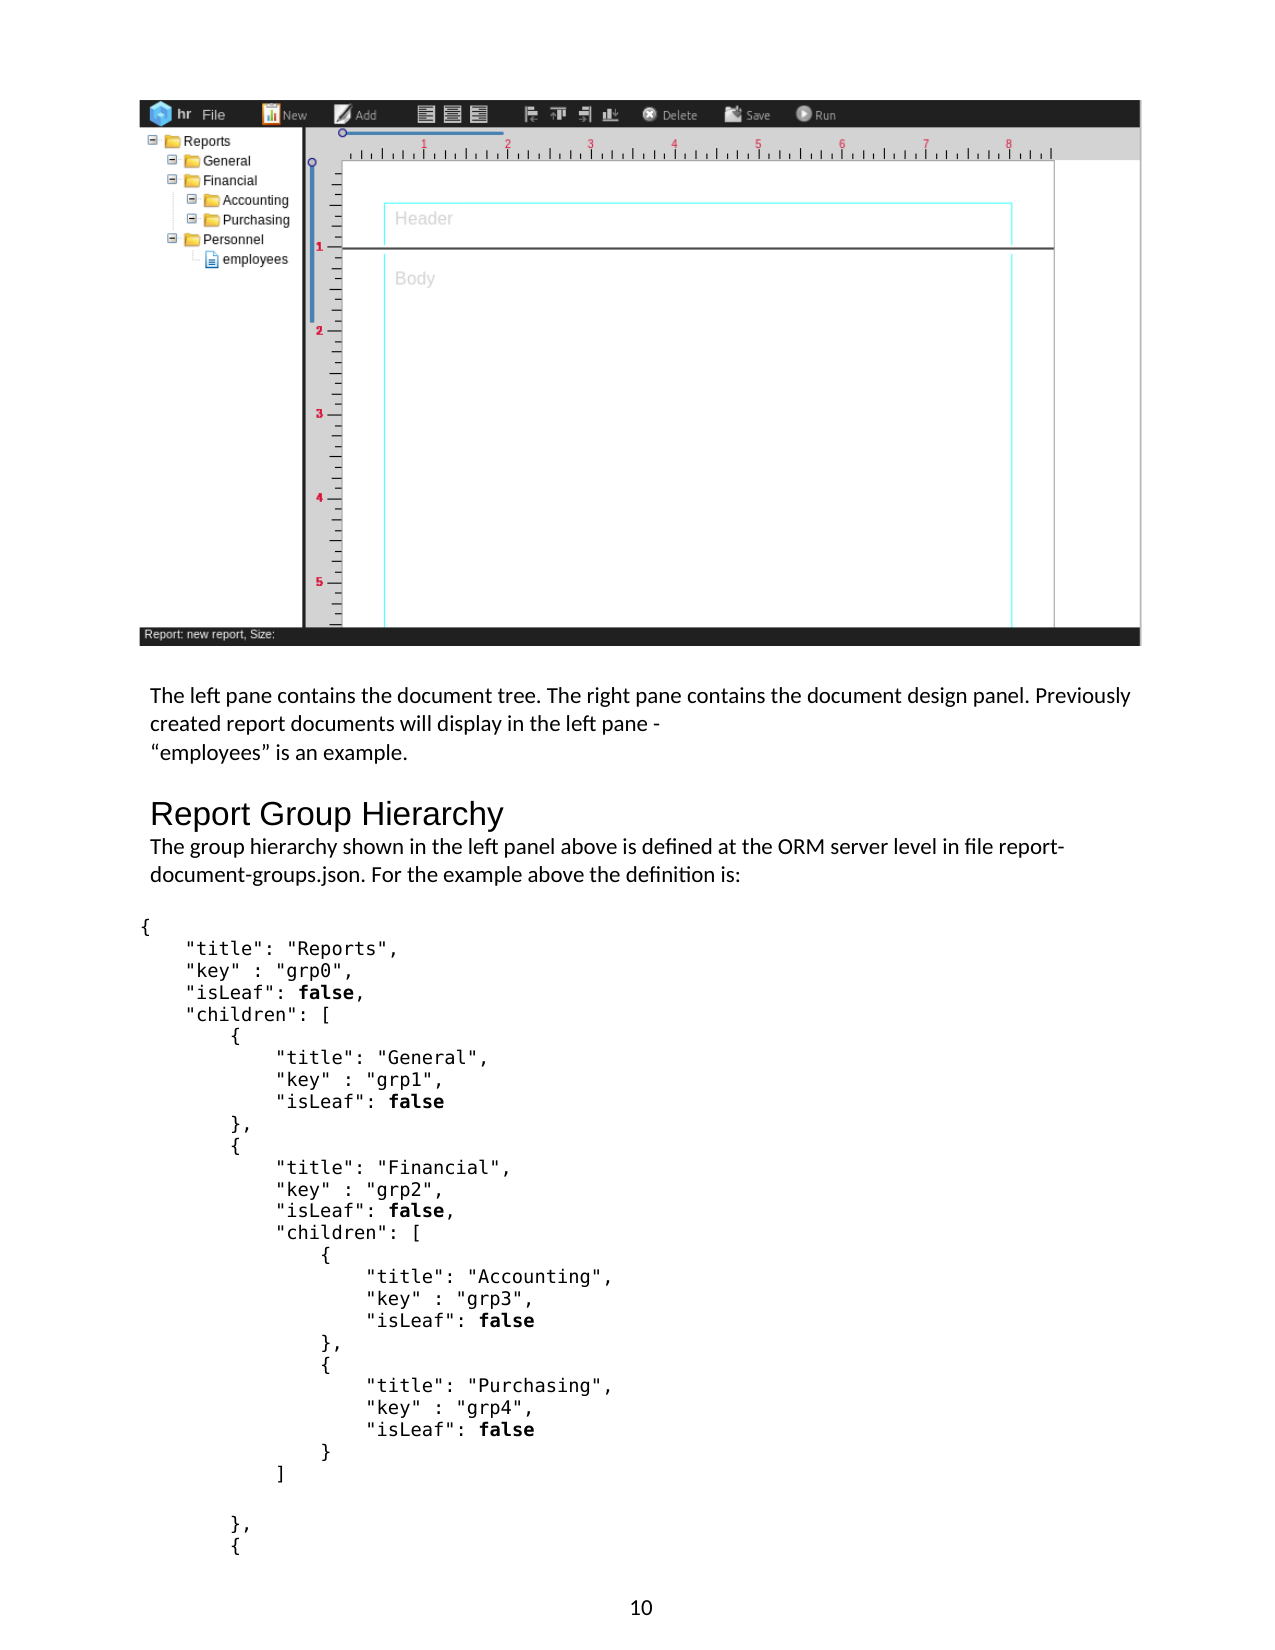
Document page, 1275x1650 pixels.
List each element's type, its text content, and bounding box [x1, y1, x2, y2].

subtitle Report Group Hierarchy [150, 794, 1142, 832]
text “employees” is an example. [150, 738, 1142, 766]
text The group hierarchy shown in the left panel above is defined at the ORM server level in file report-document-groups.json. For the example above the definition is: [150, 832, 1142, 888]
text The left pane contains the document tree. The right pane contains the document design panel. Previously created report documents will display in the left pane - [150, 682, 1142, 738]
text { "title": "Reports", "key" : "grp0", "isLeaf": false, "children": [ { "title": "General", "key" : "grp1", "isLeaf": false }, { "title": "Financial", "key" : "grp2", "isLeaf": false, "children": [ { "title": "Accounting", "key" : "grp3", "isLeaf": false }, { "title": "Purchasing", "key" : "grp4", "isLeaf": false } ] }, { [139, 916, 1142, 1557]
picture [139, 100, 1142, 646]
